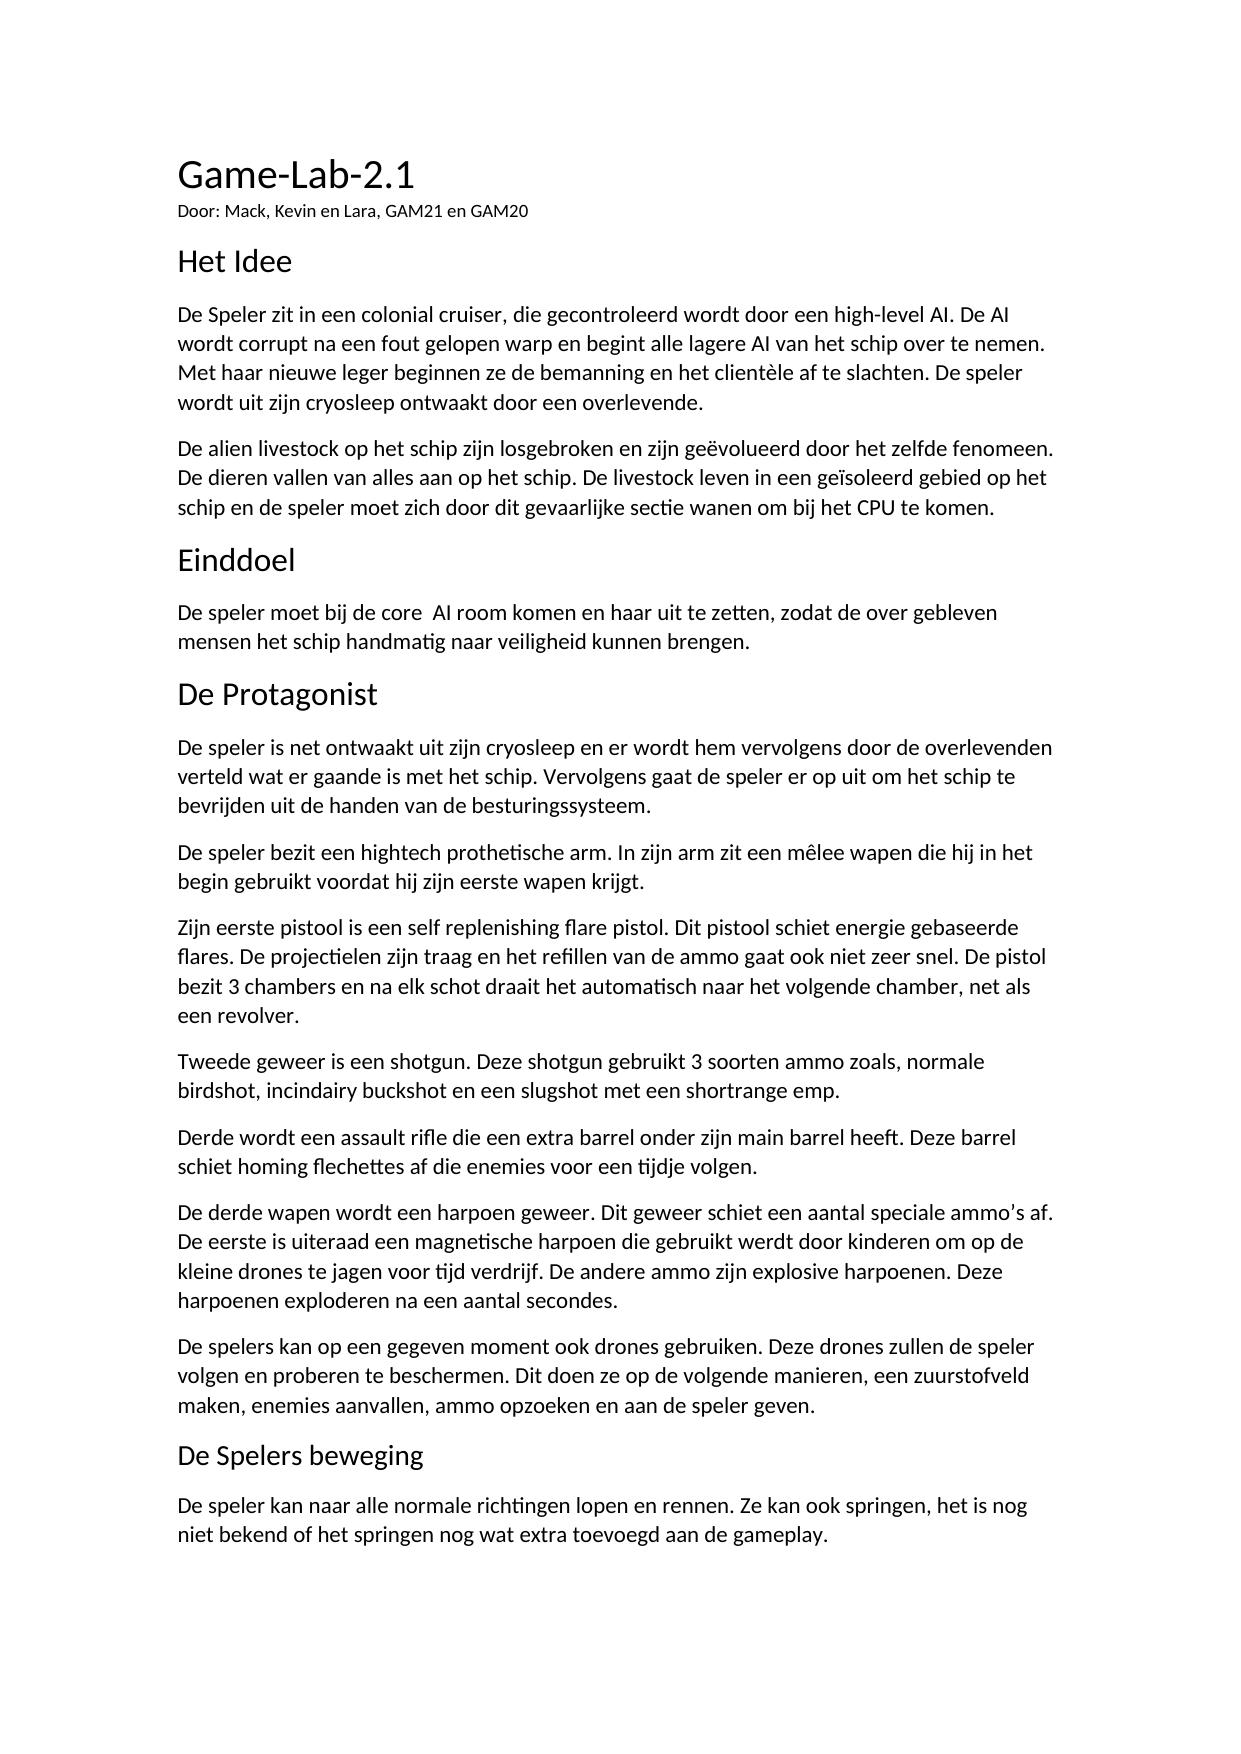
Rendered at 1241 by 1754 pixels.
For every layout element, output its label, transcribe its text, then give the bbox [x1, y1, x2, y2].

text De speler kan naar alle normale richtingen lopen en rennen. Ze kan ook springen, het is nog niet bekend of het springen nog wat extra toevoegd aan de gameplay. [177, 1491, 1063, 1548]
text De speler bezit een hightech prothetische arm. In zijn arm zit een mêlee wapen die hij in het begin gebruikt voordat hij zijn eerste wapen krijgt. [177, 838, 1063, 895]
text De derde wapen wordt een harpoen geweer. Dit geweer schiet een aantal speciale ammo’s af. De eerste is uiteraad een magnetische harpoen die gebruikt werdt door kinderen om op de kleine drones te jagen voor tijd verdrijf. De andere ammo zijn explosive harpoenen. Deze harpoenen exploderen na een aantal secondes. [177, 1198, 1063, 1314]
text Einddoel [177, 539, 1063, 579]
text De spelers kan op een gegeven moment ook drones gebruiken. Deze drones zullen de speler volgen en proberen te beschermen. Dit doen ze op de volgende manieren, een zuurstofveld maken, enemies aanvallen, ammo opzoeken en aan de speler geven. [177, 1332, 1063, 1419]
text Zijn eerste pistool is een self replenishing flare pistol. Dit pistool schiet energie gebaseerde flares. De projectielen zijn traag en het refillen van de ammo gaat ook niet zeer snel. De pistol bezit 3 chambers en na elk schot draait het automatisch naar het volgende chamber, net als een revolver. [177, 913, 1063, 1029]
text De Spelers beweging [177, 1437, 1063, 1473]
text Het Idee [177, 240, 1063, 281]
text De Speler zit in een colonial cruiser, die gecontroleerd wordt door een high-level AI. De AI wordt corrupt na een fout gelopen warp en begint alle lagere AI van het schip over te nemen. Met haar nieuwe leger beginnen ze de bemanning en het clientèle af te slachten. De speler wordt uit zijn cryosleep ontwaakt door een overlevende. [177, 300, 1063, 416]
text De speler is net ontwaakt uit zijn cryosleep en er wordt hem vervolgens door de overlevenden verteld wat er gaande is met het schip. Vervolgens gaat de speler er op uit om het schip te bevrijden uit de handen van de besturingssysteem. [177, 733, 1063, 819]
text De alien livestock op het schip zijn losgebroken en zijn geëvolueerd door het zelfde fenomeen. De dieren vallen van alles aan op het schip. De livestock leven in een geïsoleerd gebied op het schip en de speler moet zich door dit gevaarlijke sectie wanen om bij het CPU te komen. [177, 434, 1063, 521]
text Derde wordt een assault rifle die een extra barrel onder zijn main barrel heeft. Deze barrel schiet homing flechettes af die enemies voor een tijdje volgen. [177, 1123, 1063, 1180]
text De speler moet bij de core AI room komen en haar uit te zetten, zodat de over gebleven mensen het schip handmatig naar veiligheid kunnen brengen. [177, 598, 1063, 655]
text Game-Lab-2.1 Door: Mack, Kevin en Lara, GAM21 en GAM20 [177, 148, 1063, 222]
text Tweede geweer is een shotgun. Deze shotgun gebruikt 3 soorten ammo zoals, normale birdshot, incindairy buckshot en een slugshot met een shortrange emp. [177, 1047, 1063, 1104]
text De Protagonist [177, 673, 1063, 714]
